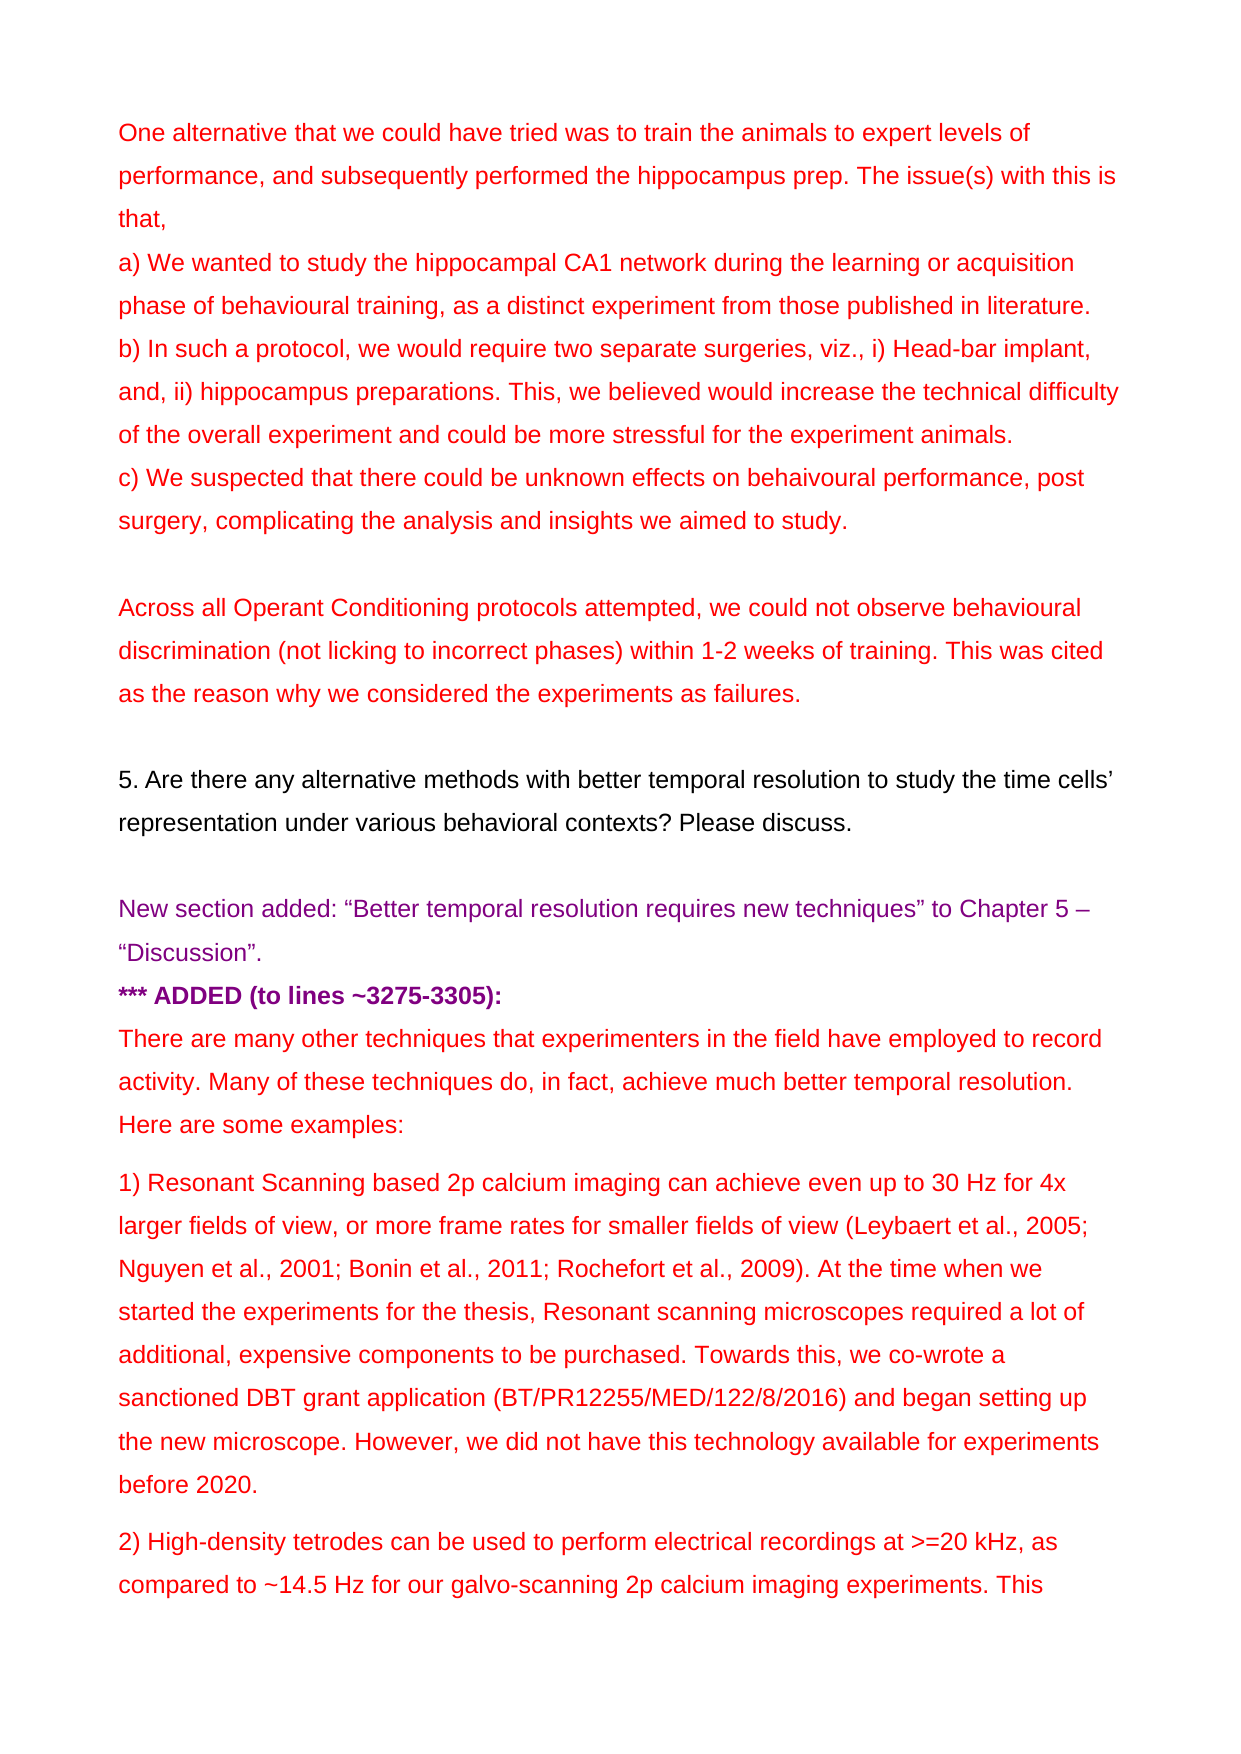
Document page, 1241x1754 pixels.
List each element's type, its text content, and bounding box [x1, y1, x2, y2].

text b) In such a protocol, we would require two separate surgeries, viz., i) Head-bar implant, and, ii) hippocampus preparations. This, we believed would increase the technical difficulty of the overall experiment and could be more stressful for the experiment animals. [118, 334, 1122, 449]
text *** ADDED (to lines ~3275-3305): [118, 981, 1122, 1009]
text representation under various behavioral contexts? Please discuss. [118, 808, 1122, 837]
text a) We wanted to study the hippocampal CA1 network during the learning or acquisition phase of behavioural training, as a distinct experiment from those published in literature. [118, 247, 1122, 319]
text Across all Operant Conditioning protocols attempted, we could not observe behavioural discrimination (not licking to incorrect phases) within 1-2 weeks of training. This was cited as the reason why we considered the experiments as failures. [118, 592, 1122, 707]
text New section added: “Better temporal resolution requires new techniques” to Chapter 5 – “Discussion”. [118, 894, 1122, 966]
text One alternative that we could have tried was to train the animals to expert levels of performance, and subsequently performed the hippocampus prep. The issue(s) with this is that, [118, 118, 1122, 233]
text There are many other techniques that experimenters in the field have employed to record activity. Many of these techniques do, in fact, achieve much better temporal resolution. Here are some examples: [118, 1024, 1122, 1139]
text c) We suspected that there could be unknown effects on behaivoural performance, post surgery, complicating the analysis and insights we aimed to study. [118, 463, 1122, 535]
text 1) Resonant Scanning based 2p calcium imaging can achieve even up to 30 Hz for 4x larger fields of view, or more frame rates for smaller fields of view (Leybaert et al., 2005; Nguyen et al., 2001; Bonin et al., 2011; Rochefort et al., 2009). At the time when we started the experiments for the thesis, Resonant scanning microscopes required a lot of additional, expensive components to be purchased. Towards this, we co-wrote a sanctioned DBT grant application (BT/PR12255/MED/122/8/2016) and began setting up the new microscope. However, we did not have this technology available for experiments before 2020. [118, 1168, 1122, 1498]
text 2) High-density tetrodes can be used to perform electrical recordings at >=20 kHz, as compared to ~14.5 Hz for our galvo-scanning 2p calcium imaging experiments. This [118, 1527, 1122, 1599]
text 5. Are there any alternative methods with better temporal resolution to study the time cells’ [118, 765, 1122, 794]
